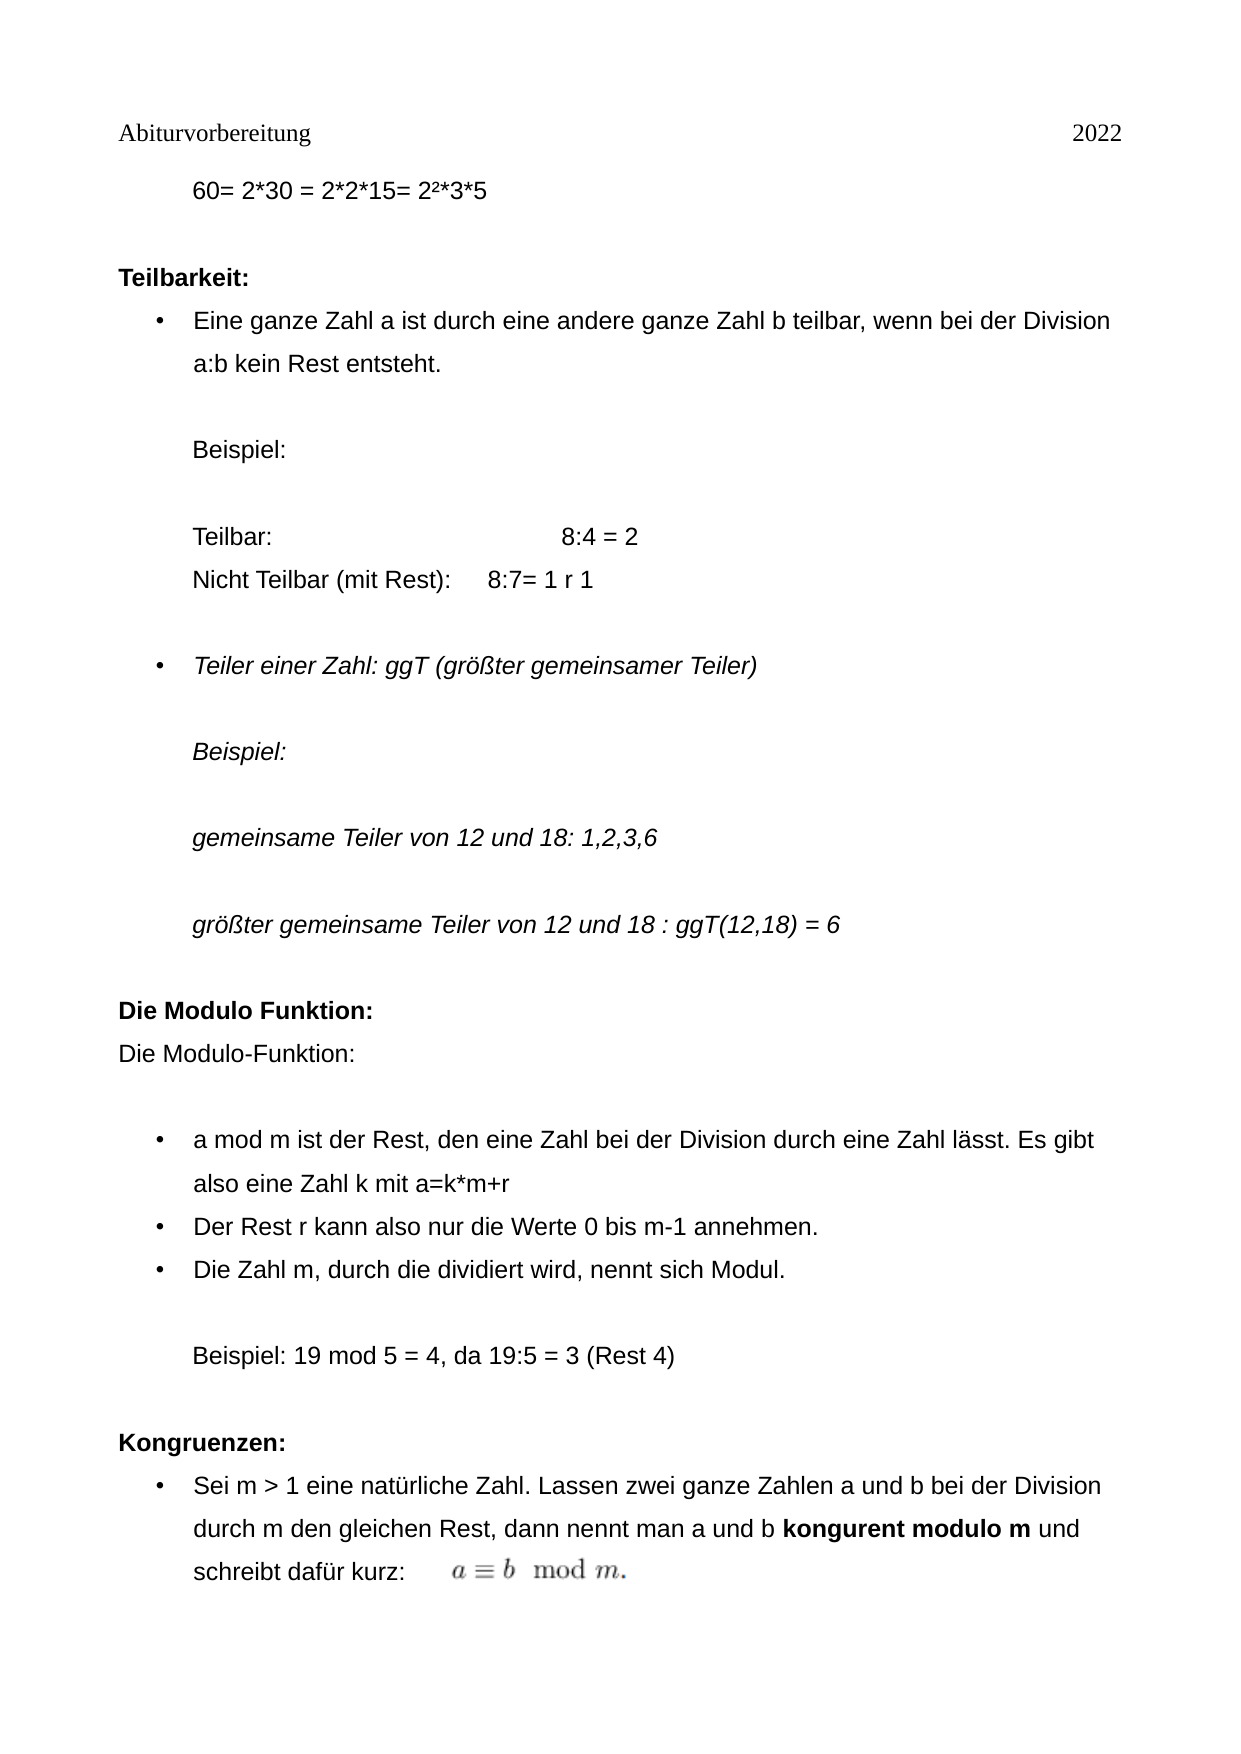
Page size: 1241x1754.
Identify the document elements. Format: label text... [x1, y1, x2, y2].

text gemeinsame Teiler von 12 und 18: 1,2,3,6 [118, 823, 1122, 852]
list Der Rest r kann also nur die Werte 0 bis m-1 annehmen. [156, 1212, 1122, 1241]
list Sei m > 1 eine natürliche Zahl. Lassen zwei ganze Zahlen a und b bei der Division durch m den gleichen Rest, dann nennt man a und b kongurent modulo m und schreibt dafür kurz: [156, 1471, 1122, 1586]
text Beispiel: [118, 435, 1122, 464]
list Teiler einer Zahl: ggT (größter gemeinsamer Teiler) [156, 651, 1122, 680]
text Beispiel: 19 mod 5 = 4, da 19:5 = 3 (Rest 4) [118, 1341, 1122, 1370]
text Kongruenzen: [118, 1427, 1122, 1456]
text Die Modulo Funktion: [118, 996, 1122, 1025]
text Teilbarkeit: [118, 263, 1122, 291]
text größter gemeinsame Teiler von 12 und 18 : ggT(12,18) = 6 [118, 910, 1122, 938]
list Die Zahl m, durch die dividiert wird, nennt sich Modul. [156, 1255, 1122, 1284]
text Die Modulo-Funktion: [118, 1039, 1122, 1068]
list a mod m ist der Rest, den eine Zahl bei der Division durch eine Zahl lässt. Es gibt also eine Zahl k mit a=k*m+r [156, 1125, 1122, 1197]
text Beispiel: [118, 737, 1122, 766]
text Teilbar: 8:4 = 2 [118, 521, 1122, 550]
list Eine ganze Zahl a ist durch eine andere ganze Zahl b teilbar, wenn bei der Division a:b kein Rest entsteht. [156, 306, 1122, 378]
text 60= 2*30 = 2*2*15= 2²*3*5 [118, 176, 1122, 205]
text Nicht Teilbar (mit Rest): 8:7= 1 r 1 [118, 564, 1122, 593]
picture [446, 1556, 632, 1591]
